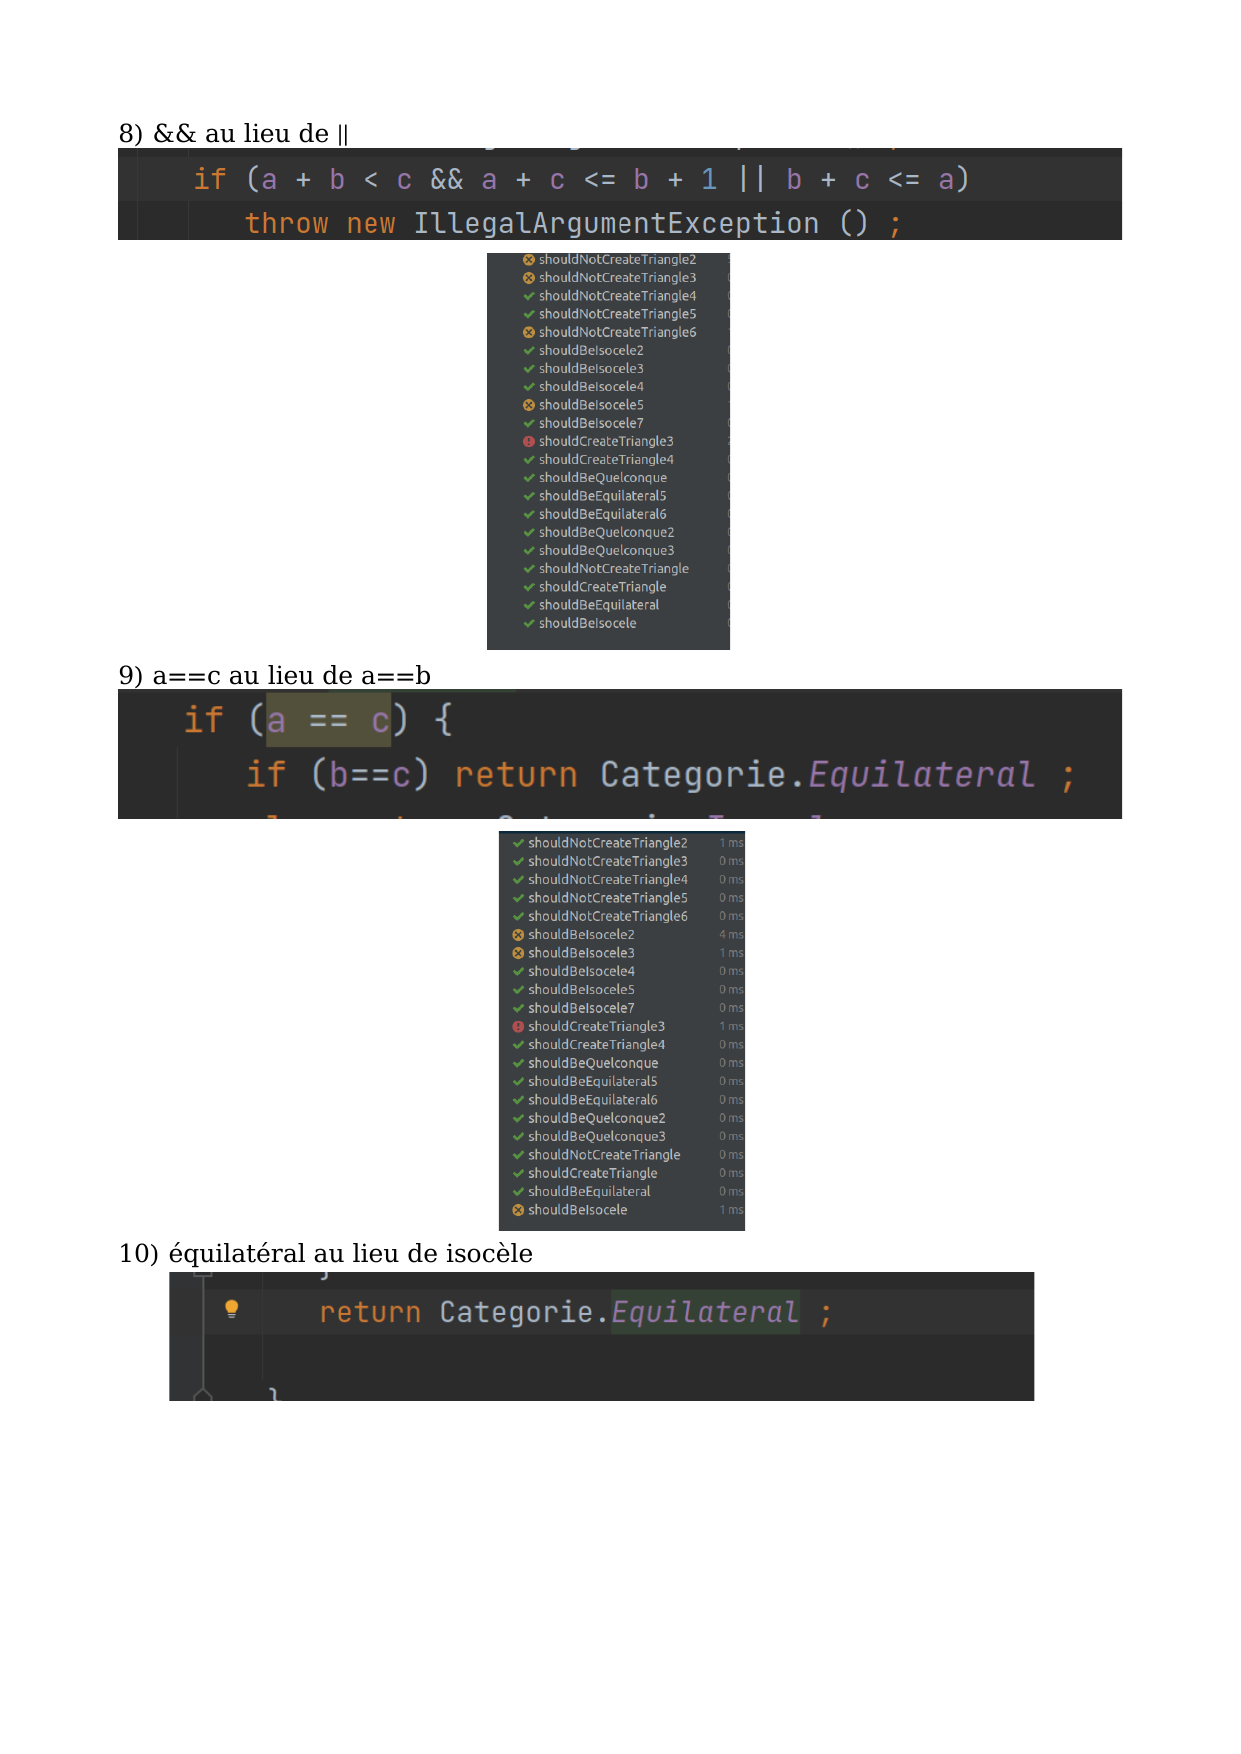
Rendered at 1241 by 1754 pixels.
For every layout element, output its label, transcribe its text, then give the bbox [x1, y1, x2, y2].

text 8) && au lieu de || [118, 118, 1122, 148]
picture [487, 253, 730, 650]
text 10) équilatéral au lieu de isocèle [118, 1238, 1122, 1268]
picture [118, 148, 1123, 240]
picture [118, 689, 1123, 819]
picture [498, 831, 746, 1231]
text 9) a==c au lieu de a==b [118, 659, 1122, 689]
picture [169, 1272, 1035, 1401]
